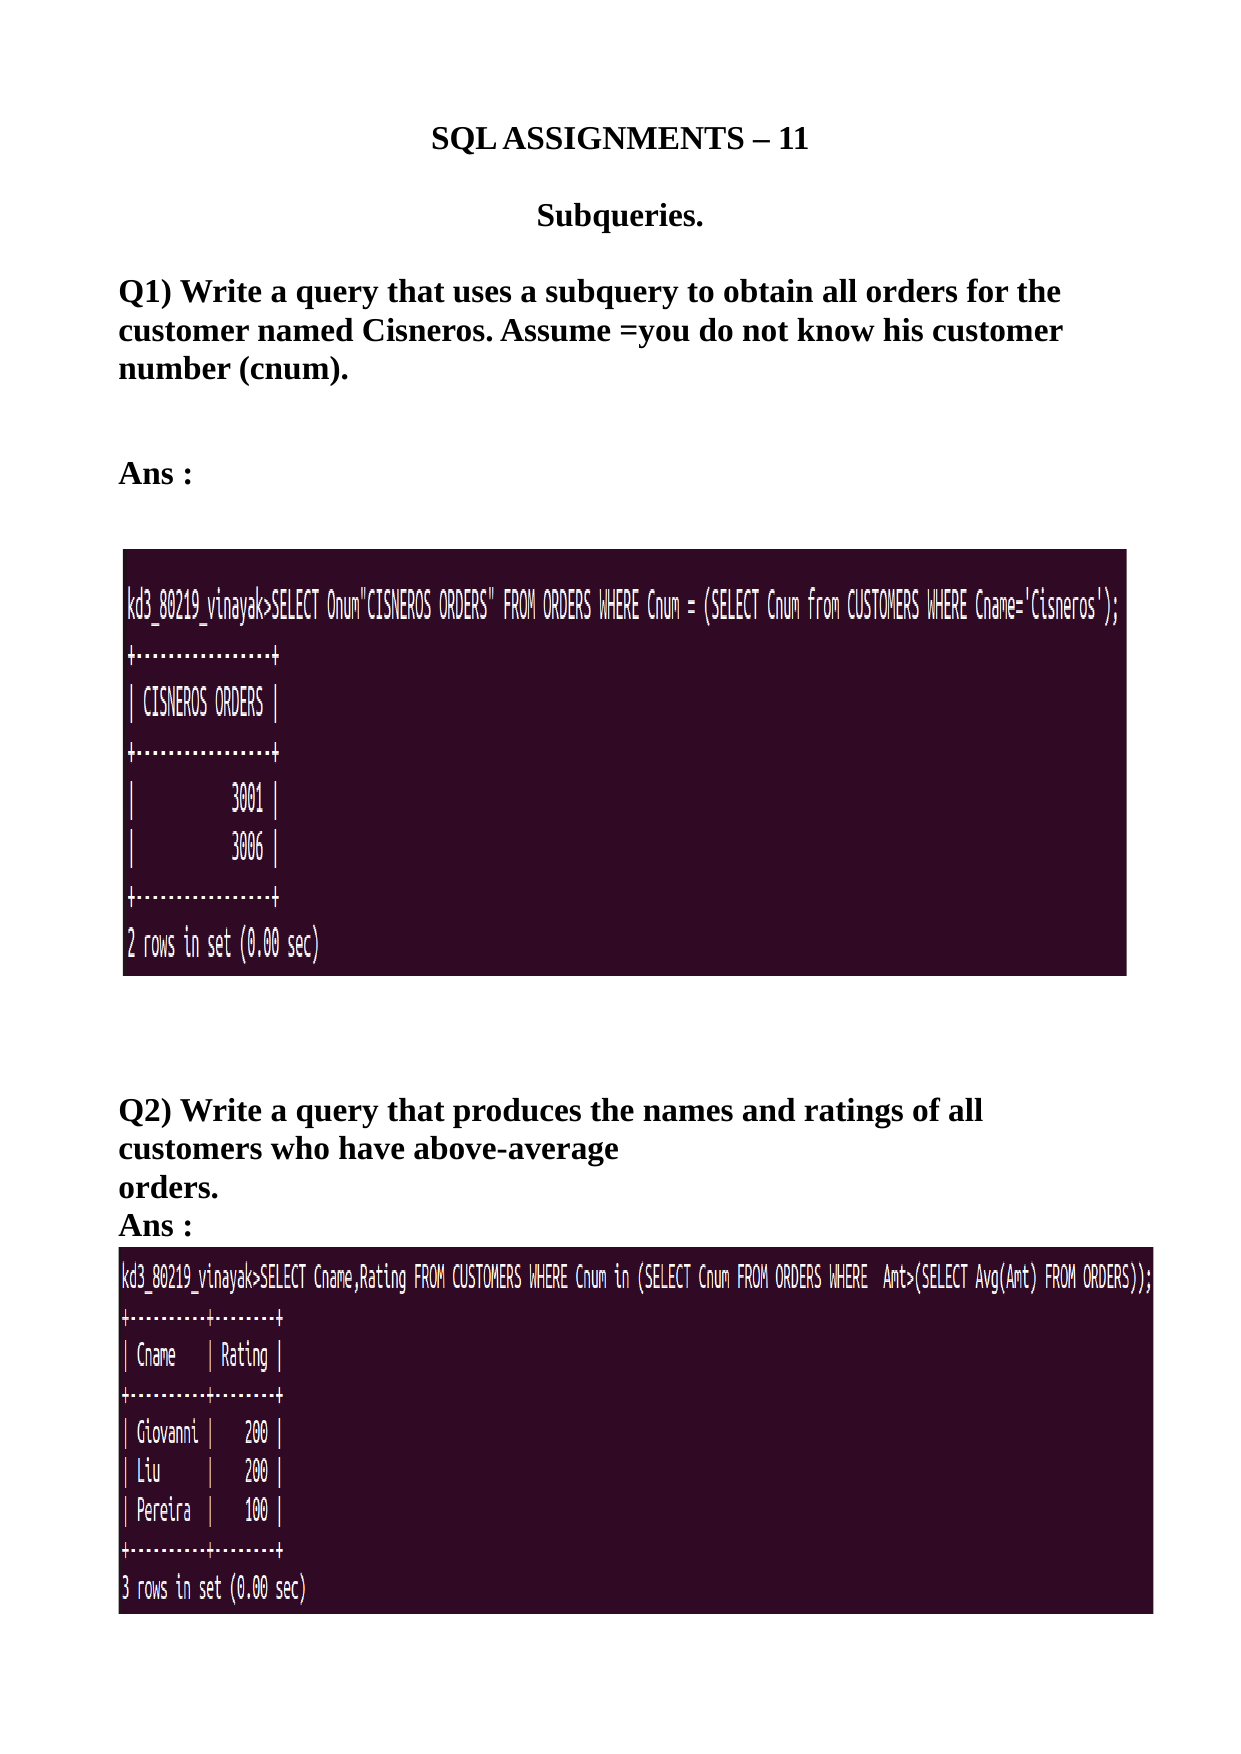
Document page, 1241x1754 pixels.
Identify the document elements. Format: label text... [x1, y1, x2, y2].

text Subqueries. [118, 195, 1122, 233]
text orders. [118, 1167, 1122, 1205]
text Ans : [118, 1205, 1122, 1243]
text SQL ASSIGNMENTS – 11 [118, 118, 1122, 156]
picture [118, 1247, 1154, 1614]
picture [122, 549, 1127, 976]
text Q2) Write a query that produces the names and ratings of all customers who have above-average [118, 1090, 1122, 1167]
text Q1) Write a query that uses a subquery to obtain all orders for the customer named Cisneros. Assume =you do not know his customer number (cnum). [118, 271, 1122, 386]
text Ans : [118, 453, 1122, 492]
